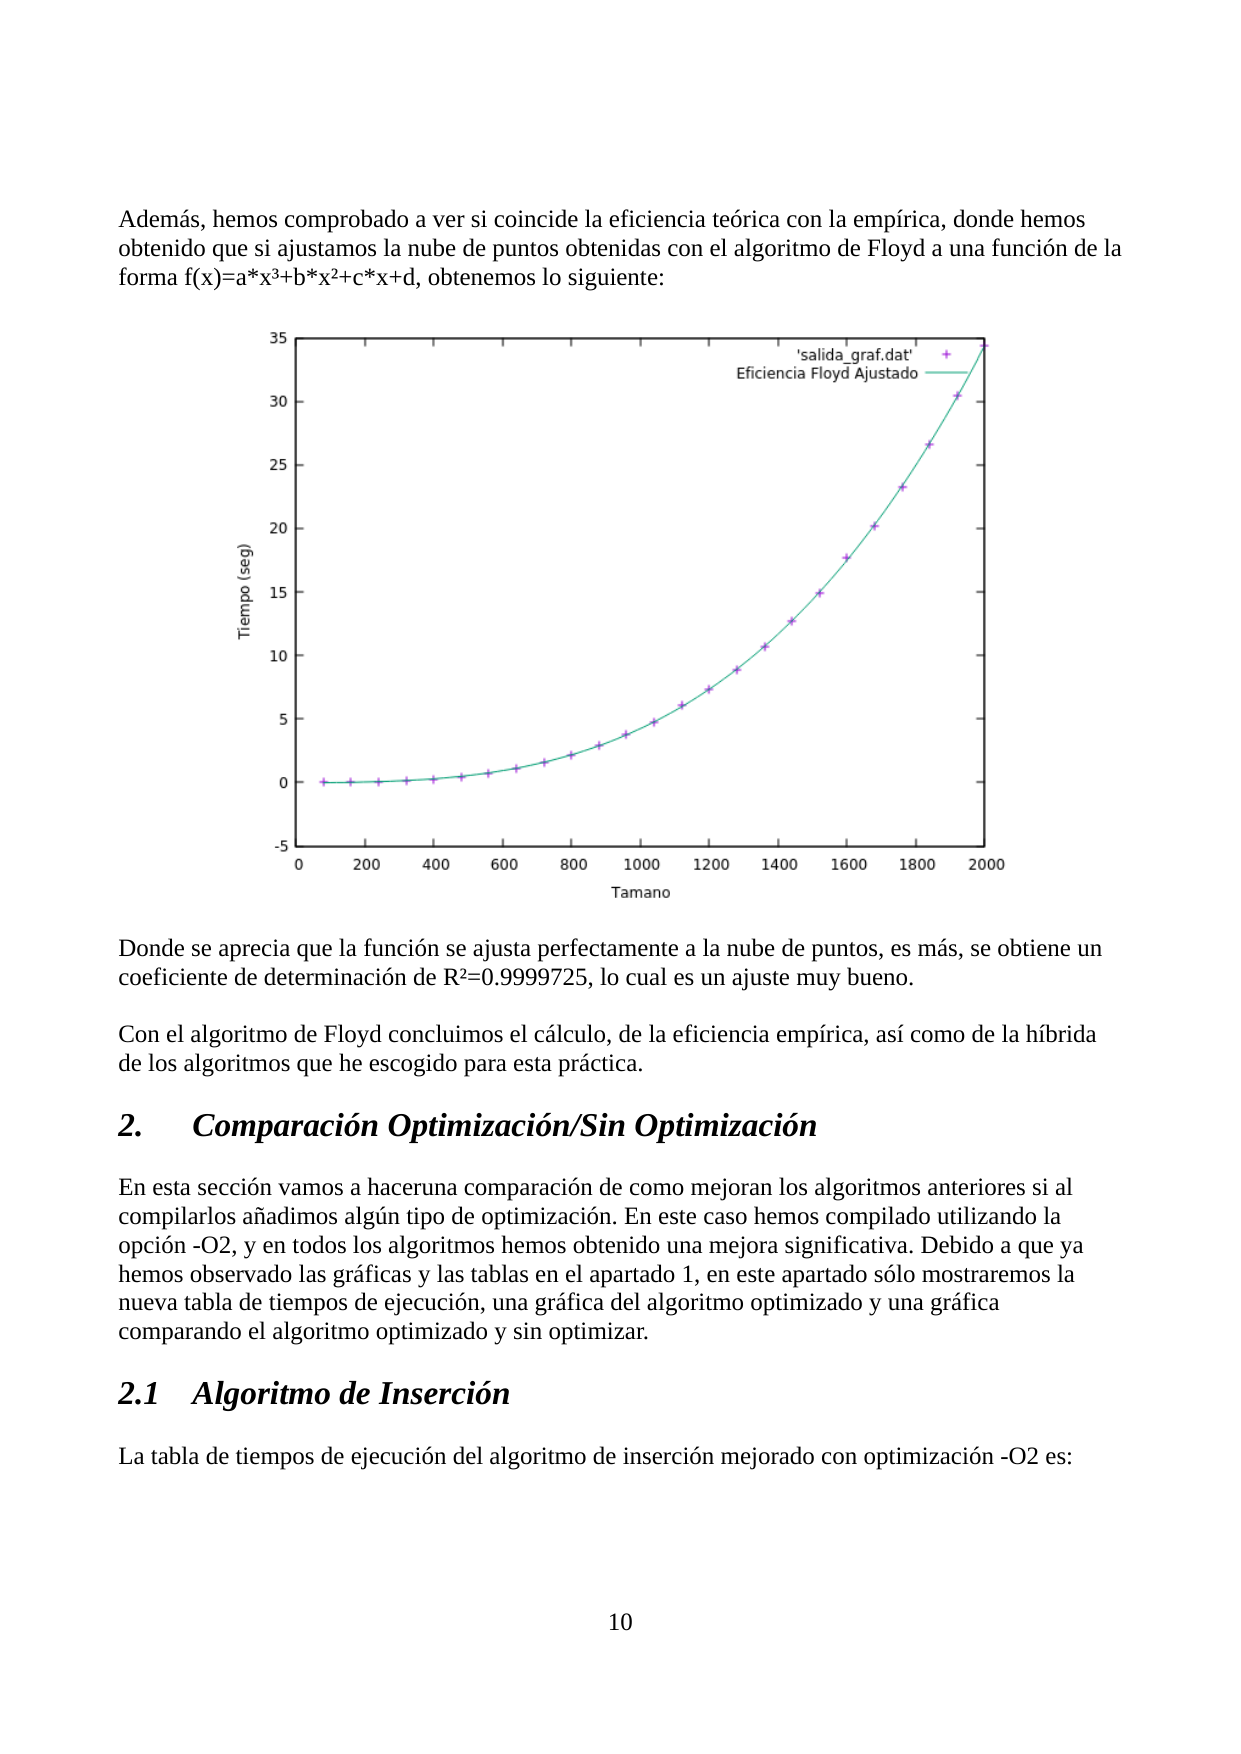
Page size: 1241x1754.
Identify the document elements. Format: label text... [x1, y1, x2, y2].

text Donde se aprecia que la función se ajusta perfectamente a la nube de puntos, es más, se obtiene un coeficiente de determinación de R²=0.9999725, lo cual es un ajuste muy bueno. [118, 933, 1122, 990]
text En esta sección vamos a haceruna comparación de como mejoran los algoritmos anteriores si al compilarlos añadimos algún tipo de optimización. En este caso hemos compilado utilizando la opción -O2, y en todos los algoritmos hemos obtenido una mejora significativa. Debido a que ya hemos observado las gráficas y las tablas en el apartado 1, en este apartado sólo mostraremos la nueva tabla de tiempos de ejecución, una gráfica del algoritmo optimizado y una gráfica comparando el algoritmo optimizado y sin optimizar. [118, 1172, 1122, 1345]
text 2. Comparación Optimización/Sin Optimización [118, 1105, 1122, 1144]
picture [230, 319, 1010, 904]
text 2.1 Algoritmo de Inserción [118, 1374, 1122, 1412]
text Además, hemos comprobado a ver si coincide la eficiencia teórica con la empírica, donde hemos obtenido que si ajustamos la nube de puntos obtenidas con el algoritmo de Floyd a una función de la forma f(x)=a*x³+b*x²+c*x+d, obtenemos lo siguiente: [118, 204, 1122, 291]
text La tabla de tiempos de ejecución del algoritmo de inserción mejorado con optimización -O2 es: [118, 1441, 1122, 1469]
text Con el algoritmo de Floyd concluimos el cálculo, de la eficiencia empírica, así como de la híbrida de los algoritmos que he escogido para esta práctica. [118, 1019, 1122, 1077]
